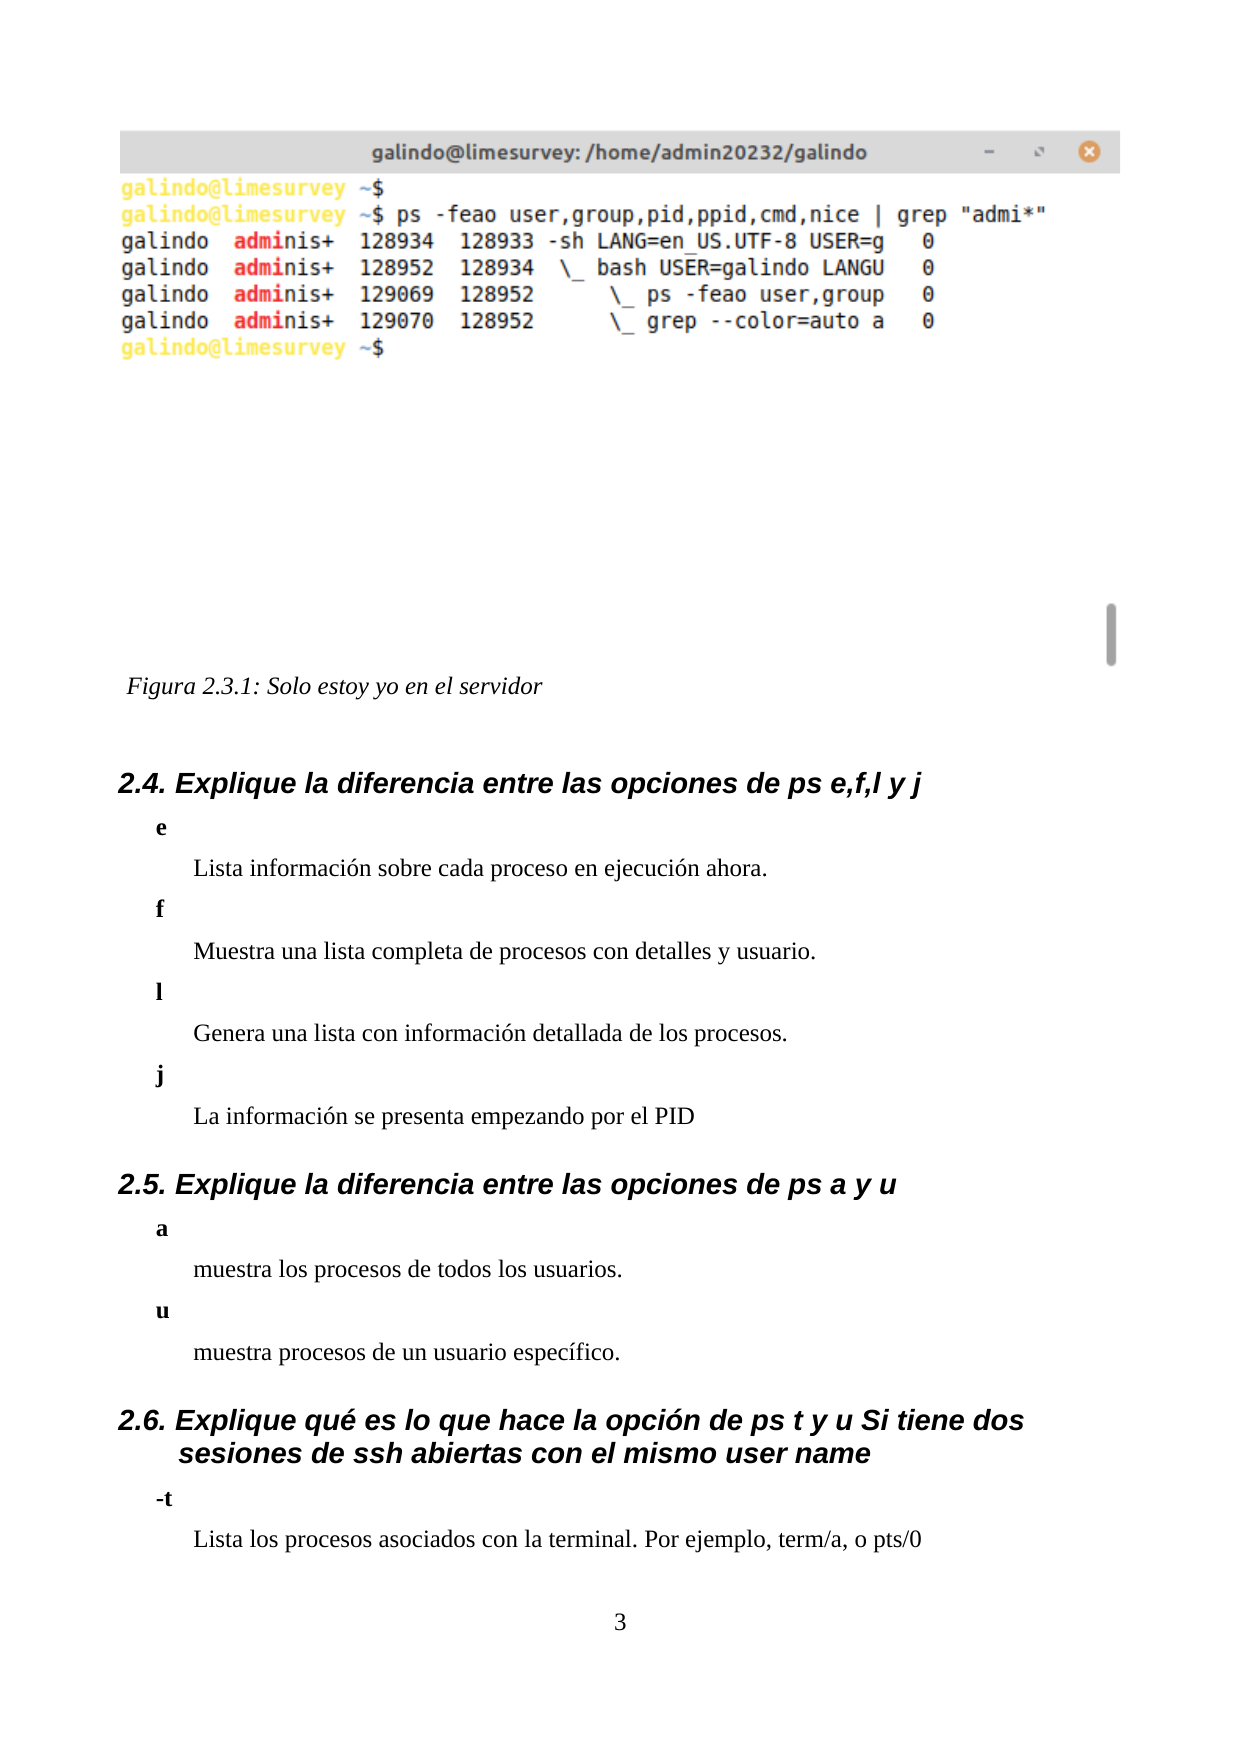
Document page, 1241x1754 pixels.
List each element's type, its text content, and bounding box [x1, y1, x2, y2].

list La información se presenta empezando por el PID [118, 1101, 1122, 1129]
list Genera una lista con información detallada de los procesos. [118, 1018, 1122, 1047]
list u [118, 1296, 1122, 1324]
subtitle Explique la diferencia entre las opciones de ps a y u [118, 1167, 1122, 1201]
list muestra los procesos de todos los usuarios. [118, 1254, 1122, 1283]
subtitle Explique qué es lo que hace la opción de ps t y u Si tiene dos sesiones de ssh abiertas con el mismo user name [118, 1403, 1122, 1470]
list j [118, 1059, 1122, 1088]
subtitle Explique la diferencia entre las opciones de ps e,f,l y j [118, 766, 1122, 799]
list -t [118, 1483, 1122, 1511]
text Figura 2.3.1: Solo estoy yo en el servidor [120, 671, 1120, 700]
list f [118, 894, 1122, 923]
list Lista los procesos asociados con la terminal. Por ejemplo, term/a, o pts/0 [118, 1524, 1122, 1553]
list l [118, 977, 1122, 1006]
list e [118, 812, 1122, 841]
list muestra procesos de un usuario específico. [118, 1337, 1122, 1366]
list Lista información sobre cada proceso en ejecución ahora. [118, 853, 1122, 882]
list a [118, 1213, 1122, 1242]
list Muestra una lista completa de procesos con detalles y usuario. [118, 936, 1122, 964]
